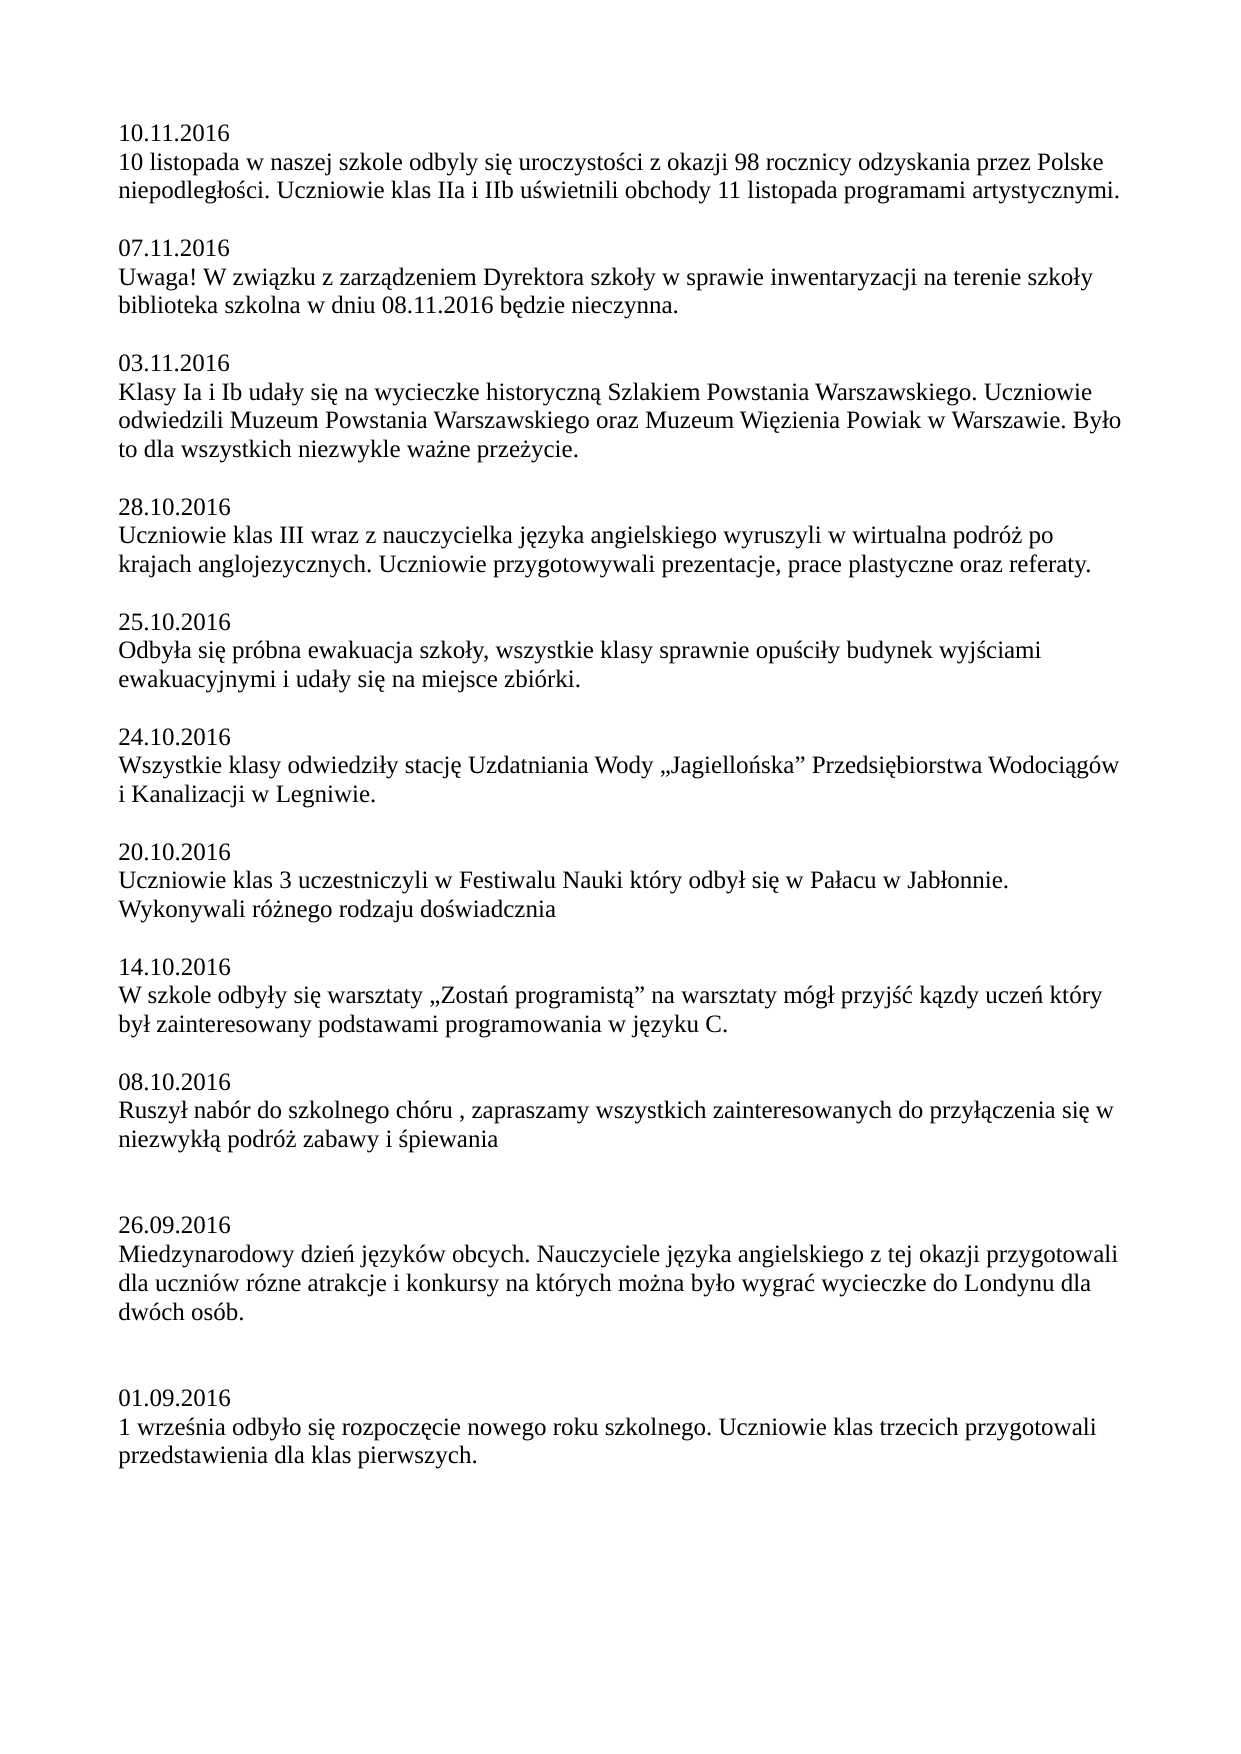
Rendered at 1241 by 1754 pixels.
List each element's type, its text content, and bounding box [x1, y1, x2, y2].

text 01.09.2016 [118, 1383, 1122, 1412]
text 07.11.2016 [118, 233, 1122, 262]
text 1 września odbyło się rozpoczęcie nowego roku szkolnego. Uczniowie klas trzecich przygotowali przedstawienia dla klas pierwszych. [118, 1412, 1122, 1469]
text 28.10.2016 [118, 492, 1122, 521]
text Uczniowie klas III wraz z nauczycielka języka angielskiego wyruszyli w wirtualna podróż po krajach anglojezycznych. Uczniowie przygotowywali prezentacje, prace plastyczne oraz referaty. [118, 521, 1122, 578]
text 08.10.2016 [118, 1067, 1122, 1096]
text 03.11.2016 [118, 348, 1122, 377]
text 24.10.2016 [118, 722, 1122, 751]
text Klasy Ia i Ib udały się na wycieczke historyczną Szlakiem Powstania Warszawskiego. Uczniowie odwiedzili Muzeum Powstania Warszawskiego oraz Muzeum Więzienia Powiak w Warszawie. Było to dla wszystkich niezwykle ważne przeżycie. [118, 377, 1122, 463]
text 14.10.2016 [118, 952, 1122, 981]
text 25.10.2016 [118, 607, 1122, 636]
text Uczniowie klas 3 uczestniczyli w Festiwalu Nauki który odbył się w Pałacu w Jabłonnie. Wykonywali różnego rodzaju doświadcznia [118, 866, 1122, 923]
text W szkole odbyły się warsztaty „Zostań programistą” na warsztaty mógł przyjść kązdy uczeń który był zainteresowany podstawami programowania w języku C. [118, 981, 1122, 1038]
text 26.09.2016 [118, 1211, 1122, 1239]
text Odbyła się próbna ewakuacja szkoły, wszystkie klasy sprawnie opuściły budynek wyjściami ewakuacyjnymi i udały się na miejsce zbiórki. [118, 636, 1122, 693]
text Wszystkie klasy odwiedziły stację Uzdatniania Wody „Jagiellońska” Przedsiębiorstwa Wodociągów i Kanalizacji w Legniwie. [118, 751, 1122, 808]
text 10.11.2016 [118, 118, 1122, 147]
text Ruszył nabór do szkolnego chóru , zapraszamy wszystkich zainteresowanych do przyłączenia się w niezwykłą podróż zabawy i śpiewania [118, 1096, 1122, 1153]
text 10 listopada w naszej szkole odbyly się uroczystości z okazji 98 rocznicy odzyskania przez Polske niepodległości. Uczniowie klas IIa i IIb uświetnili obchody 11 listopada programami artystycznymi. [118, 147, 1122, 204]
text 20.10.2016 [118, 837, 1122, 866]
text Miedzynarodowy dzień języków obcych. Nauczyciele języka angielskiego z tej okazji przygotowali dla uczniów rózne atrakcje i konkursy na których można było wygrać wycieczke do Londynu dla dwóch osób. [118, 1239, 1122, 1326]
text Uwaga! W związku z zarządzeniem Dyrektora szkoły w sprawie inwentaryzacji na terenie szkoły biblioteka szkolna w dniu 08.11.2016 będzie nieczynna. [118, 262, 1122, 319]
